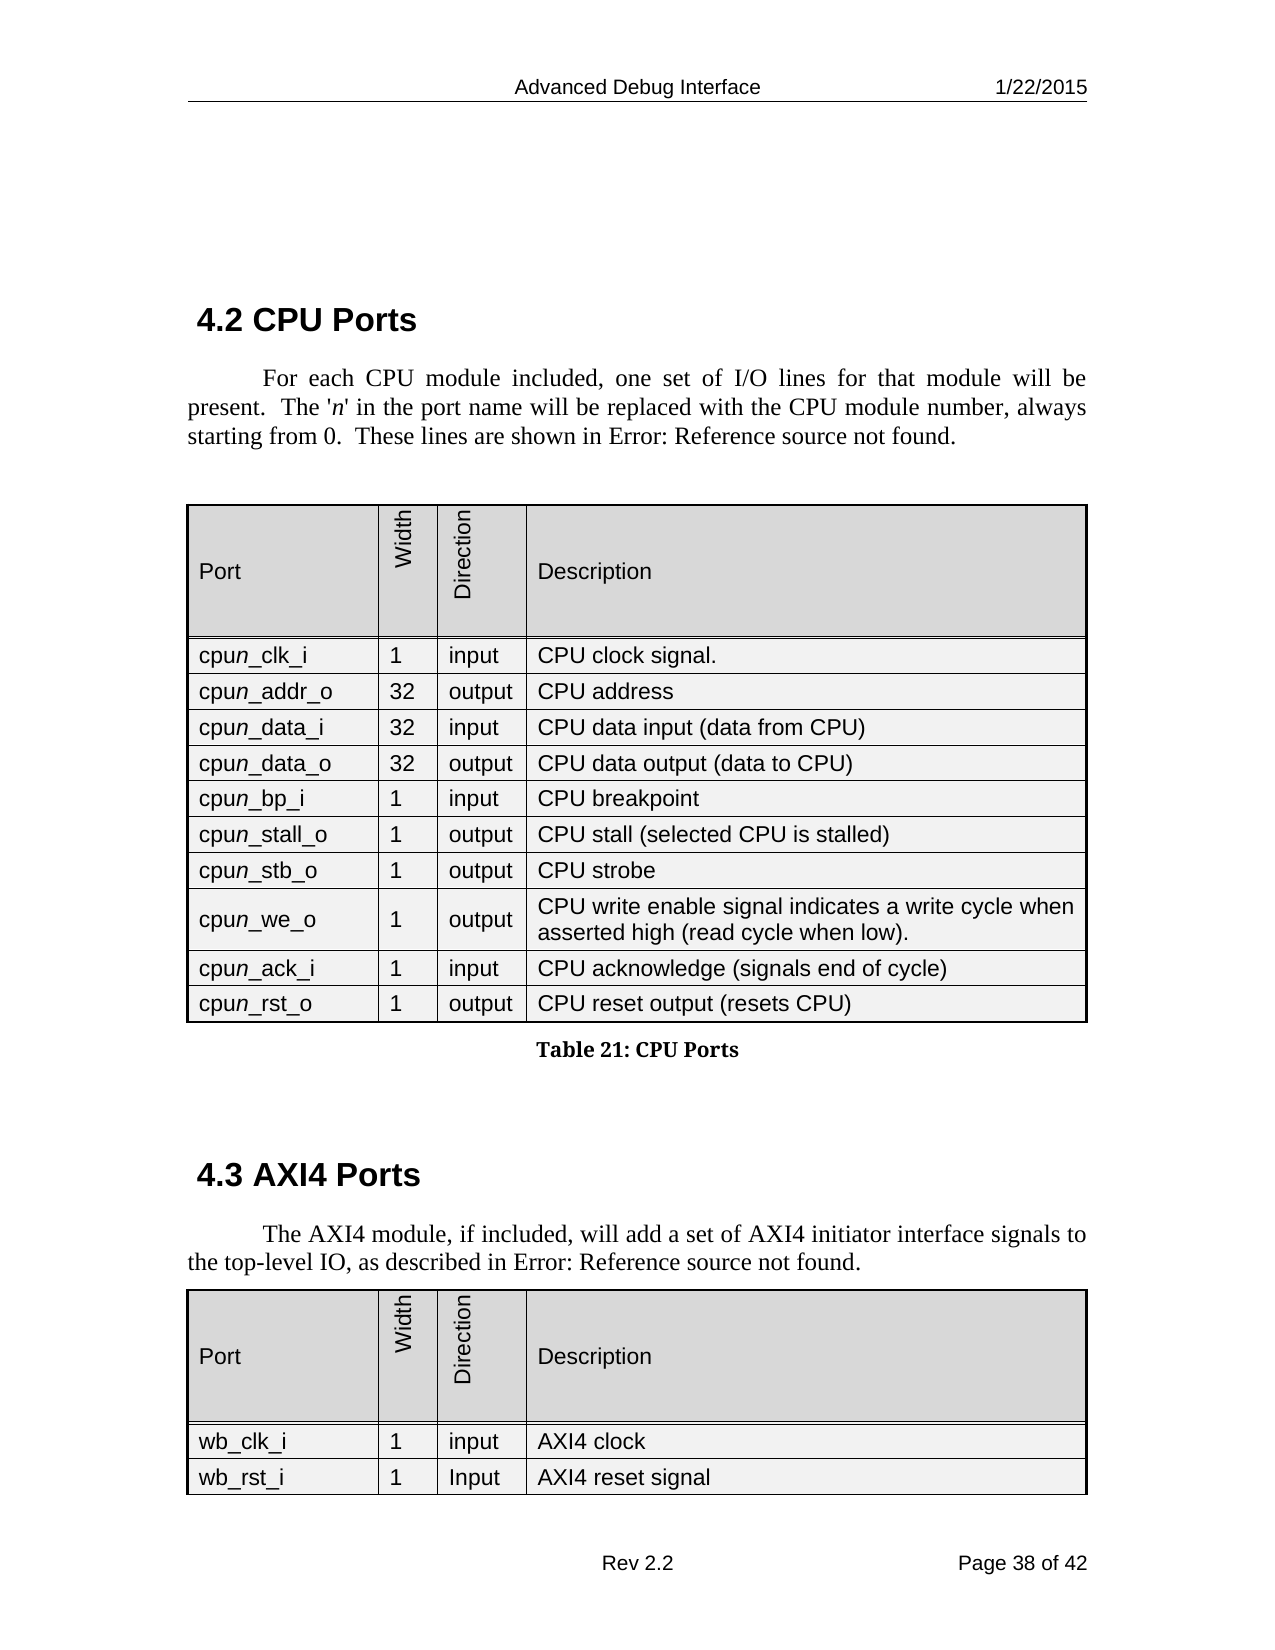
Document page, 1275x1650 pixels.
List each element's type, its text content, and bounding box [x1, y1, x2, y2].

table_cell output [438, 746, 526, 780]
text For each CPU module included, one set of I/O lines for that module will be present. The 'n' in the port name will be replaced with the CPU module number, always starting from 0. These lines are shown in Error: Reference source not found. [187, 363, 1087, 450]
table_cell Input [438, 1459, 526, 1494]
table_header Port [189, 1291, 378, 1421]
table_cell CPU breakpoint [527, 781, 1085, 816]
table_cell cpun_data_i [189, 710, 378, 744]
table_header Description [527, 1291, 1085, 1421]
table_cell output [438, 889, 526, 949]
table_cell 32 [379, 710, 437, 744]
table_cell cpun_we_o [189, 889, 378, 949]
table_cell 1 [379, 817, 437, 852]
table_cell CPU acknowledge (signals end of cycle) [527, 951, 1085, 985]
table_cell CPU write enable signal indicates a write cycle when asserted high (read cycle when low). [527, 889, 1085, 949]
table_cell 1 [379, 639, 437, 673]
table_cell cpun_stall_o [189, 817, 378, 852]
table_header Description [527, 506, 1085, 636]
table_cell input [438, 1425, 526, 1458]
table_cell cpun_data_o [189, 746, 378, 780]
table_cell CPU strobe [527, 853, 1085, 887]
table_cell CPU stall (selected CPU is stalled) [527, 817, 1085, 852]
table_cell cpun_rst_o [189, 986, 378, 1021]
table_cell cpun_clk_i [189, 639, 378, 673]
table_cell 1 [379, 951, 437, 985]
table_cell CPU address [527, 674, 1085, 709]
table_cell input [438, 951, 526, 985]
table_cell input [438, 781, 526, 816]
table_header Width [379, 506, 437, 636]
table_cell output [438, 817, 526, 852]
subtitle AXI4 Ports [187, 1155, 1087, 1194]
table_cell AXI4 clock [527, 1425, 1085, 1458]
table_cell cpun_bp_i [189, 781, 378, 816]
table_header Width [379, 1291, 437, 1421]
table_cell CPU reset output (resets CPU) [527, 986, 1085, 1021]
table_cell AXI4 reset signal [527, 1459, 1085, 1494]
table_cell 1 [379, 1459, 437, 1494]
table_cell cpun_addr_o [189, 674, 378, 709]
table_cell CPU data input (data from CPU) [527, 710, 1085, 744]
text The AXI4 module, if included, will add a set of AXI4 initiator interface signals to the top-level IO, as described in Error: Reference source not found. [187, 1219, 1087, 1276]
table_cell input [438, 710, 526, 744]
table_header Port [189, 506, 378, 636]
table_cell CPU data output (data to CPU) [527, 746, 1085, 780]
table_header Direction [438, 1291, 526, 1421]
table_cell input [438, 639, 526, 673]
table_cell 32 [379, 746, 437, 780]
table_cell cpun_ack_i [189, 951, 378, 985]
table_cell output [438, 853, 526, 887]
table_cell output [438, 674, 526, 709]
text Table 21: CPU Ports [187, 1036, 1087, 1064]
table_cell 1 [379, 1425, 437, 1458]
subtitle CPU Ports [187, 300, 1087, 338]
table_cell CPU clock signal. [527, 639, 1085, 673]
table_cell 1 [379, 889, 437, 949]
table_cell 1 [379, 986, 437, 1021]
table_cell 1 [379, 853, 437, 887]
table_header Direction [438, 506, 526, 636]
table_cell 32 [379, 674, 437, 709]
table_cell output [438, 986, 526, 1021]
table_cell wb_rst_i [189, 1459, 378, 1494]
table_cell 1 [379, 781, 437, 816]
table_cell wb_clk_i [189, 1425, 378, 1458]
table_cell cpun_stb_o [189, 853, 378, 887]
